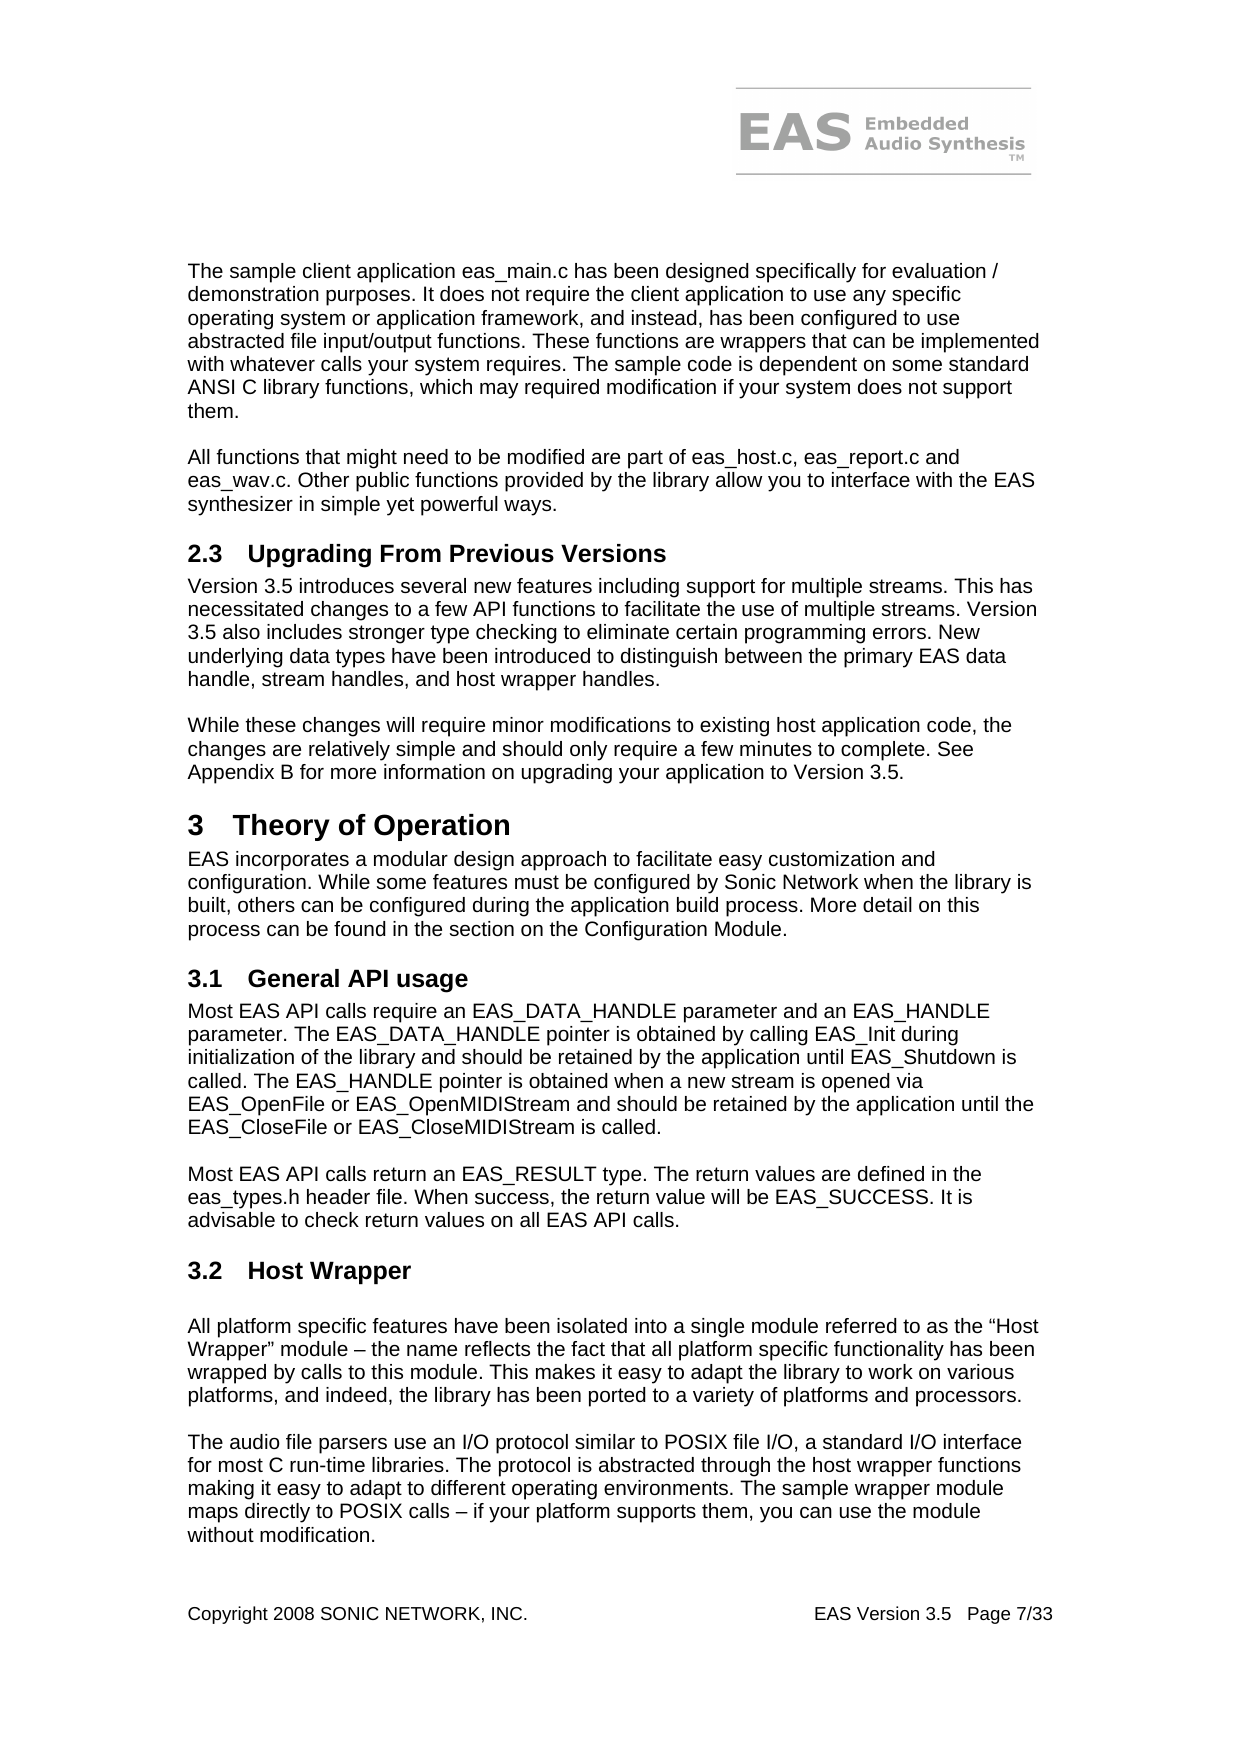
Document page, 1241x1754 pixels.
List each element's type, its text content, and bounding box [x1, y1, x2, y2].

text While these changes will require minor modifications to existing host application code, the changes are relatively simple and should only require a few minutes to complete. See Appendix B for more information on upgrading your application to Version 3.5. [187, 714, 1053, 783]
text All functions that might need to be modified are part of eas_host.c, eas_report.c and eas_wav.c. Other public functions provided by the library allow you to interface with the EAS synthesizer in simple yet powerful ways. [187, 446, 1053, 515]
text The sample client application eas_main.c has been designed specifically for evaluation / demonstration purposes. It does not require the client application to use any specific operating system or application framework, and instead, has been configured to use abstracted file input/output functions. These functions are wrappers that can be implemented with whatever calls your system requires. The sample code is dependent on some standard ANSI C library functions, which may required modification if your system does not support them. [187, 260, 1053, 422]
subtitle Theory of Operation [187, 808, 1053, 841]
subtitle Upgrading From Previous Versions [187, 540, 1053, 568]
text Version 3.5 introduces several new features including support for multiple streams. This has necessitated changes to a few API functions to facilitate the use of multiple streams. Version 3.5 also includes stronger type checking to eliminate certain programming errors. New underlying data types have been introduced to distinguish between the primary EAS data handle, stream handles, and host wrapper handles. [187, 574, 1053, 691]
subtitle General API usage [187, 965, 1053, 993]
text All platform specific features have been isolated into a single module referred to as the “Host Wrapper” module – the name reflects the fact that all platform specific functionality has been wrapped by calls to this module. This makes it easy to adapt the library to work on various platforms, and indeed, the library has been ported to a variety of platforms and processors. [187, 1314, 1053, 1407]
text EAS incorporates a modular design approach to facilitate easy customization and configuration. While some features must be configured by Sonic Network when the library is built, others can be configured during the application build process. More detail on this process can be found in the section on the Configuration Module. [187, 847, 1053, 940]
subtitle Host Wrapper [187, 1257, 1053, 1285]
text Most EAS API calls require an EAS_DATA_HANDLE parameter and an EAS_HANDLE parameter. The EAS_DATA_HANDLE pointer is obtained by calling EAS_Init during initialization of the library and should be retained by the application until EAS_Shutdown is called. The EAS_HANDLE pointer is obtained when a new stream is opened via EAS_OpenFile or EAS_OpenMIDIStream and should be retained by the application until the EAS_CloseFile or EAS_CloseMIDIStream is called. [187, 999, 1053, 1139]
text The audio file parsers use an I/O protocol similar to POSIX file I/O, a standard I/O interface for most C run-time libraries. The protocol is abstracted through the host wrapper functions making it easy to adapt to different operating environments. The sample wrapper module maps directly to POSIX calls – if your platform supports them, you can use the module without modification. [187, 1430, 1053, 1546]
text Most EAS API calls return an EAS_RESULT type. The return values are defined in the eas_types.h header file. When success, the return value will be EAS_SUCCESS. It is advisable to check return values on all EAS API calls. [187, 1162, 1053, 1232]
picture [732, 84, 1037, 181]
